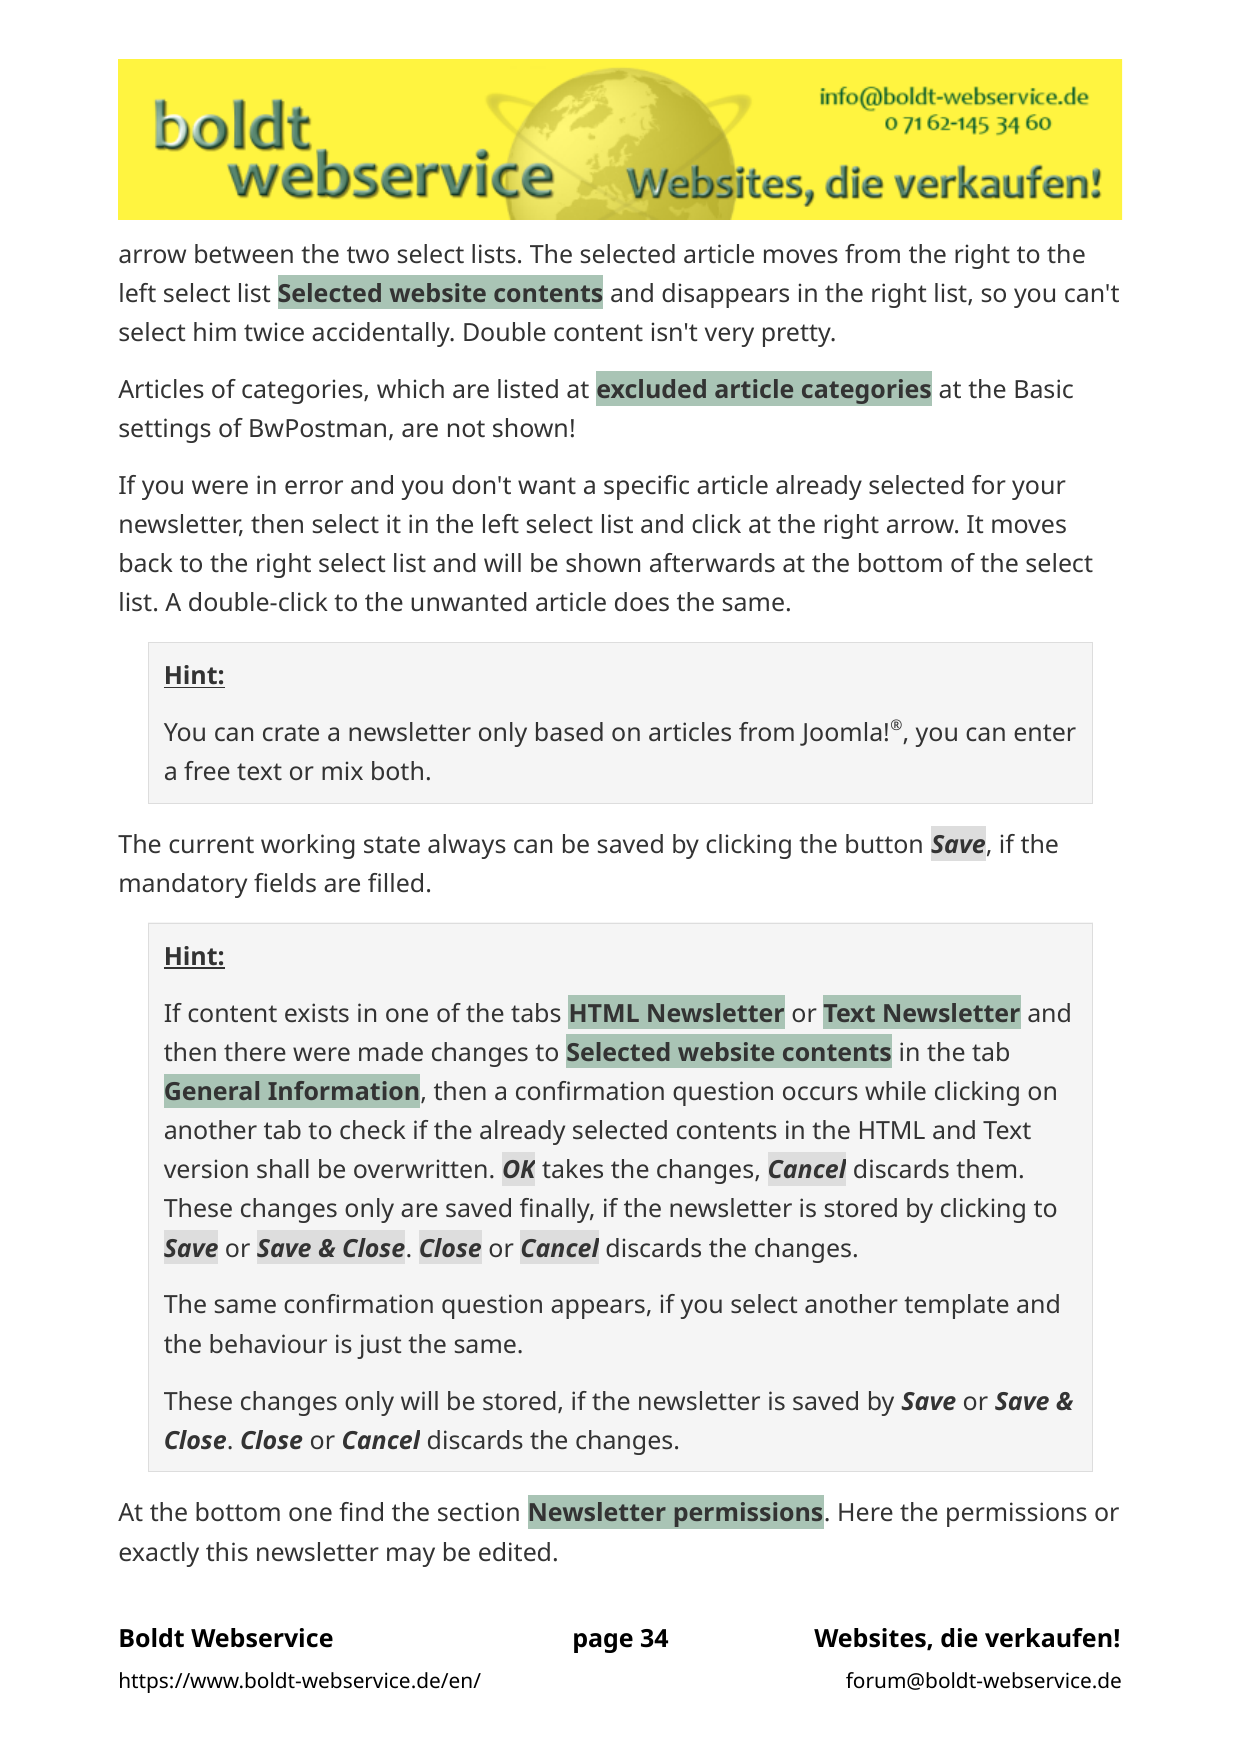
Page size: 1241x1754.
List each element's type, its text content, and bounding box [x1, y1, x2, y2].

text If you were in error and you don't want a specific article already selected for your newsletter, then select it in the left select list and click at the right arrow. It moves back to the right select list and will be shown afterwards at the bottom of the select list. A double-click to the unwanted article does the same. [118, 467, 1122, 619]
text Articles of categories, which are listed at excluded article categories at the Basic settings of BwPostman, are not shown! [118, 371, 1122, 445]
text The same confirmation question appears, if you select another template and the behaviour is just the same. [149, 1271, 1092, 1360]
text Hint: [149, 924, 1092, 972]
text The current working state always can be saved by clicking the button Save, if the mandatory fields are filled. [118, 826, 1122, 900]
text arrow between the two select lists. The selected article moves from the right to the left select list Selected website contents and disappears in the right list, so you can't select him twice accidentally. Double content isn't very pretty. [118, 236, 1122, 349]
text If content exists in one of the tabs HTML Newsletter or Text Newsletter and then there were made changes to Selected website contents in the tab General Information, then a confirmation question occurs while clicking on another tab to check if the already selected contents in the HTML and Text version shall be overwritten. OK takes the changes, Cancel discards them. These changes only are saved finally, if the newsletter is stored by clicking to Save or Save & Close. Close or Cancel discards the changes. [149, 979, 1092, 1264]
text At the bottom one find the section Newsletter permissions. Here the permissions or exactly this newsletter may be edited. [118, 1495, 1122, 1568]
text These changes only will be stored, if the newsletter is saved by Save or Save & Close. Close or Cancel discards the changes. [149, 1367, 1092, 1471]
picture [118, 59, 1123, 220]
text Hint: [149, 643, 1092, 692]
text You can crate a newsletter only based on articles from Joomla!®, you can enter a free text or mix both. [149, 699, 1092, 803]
